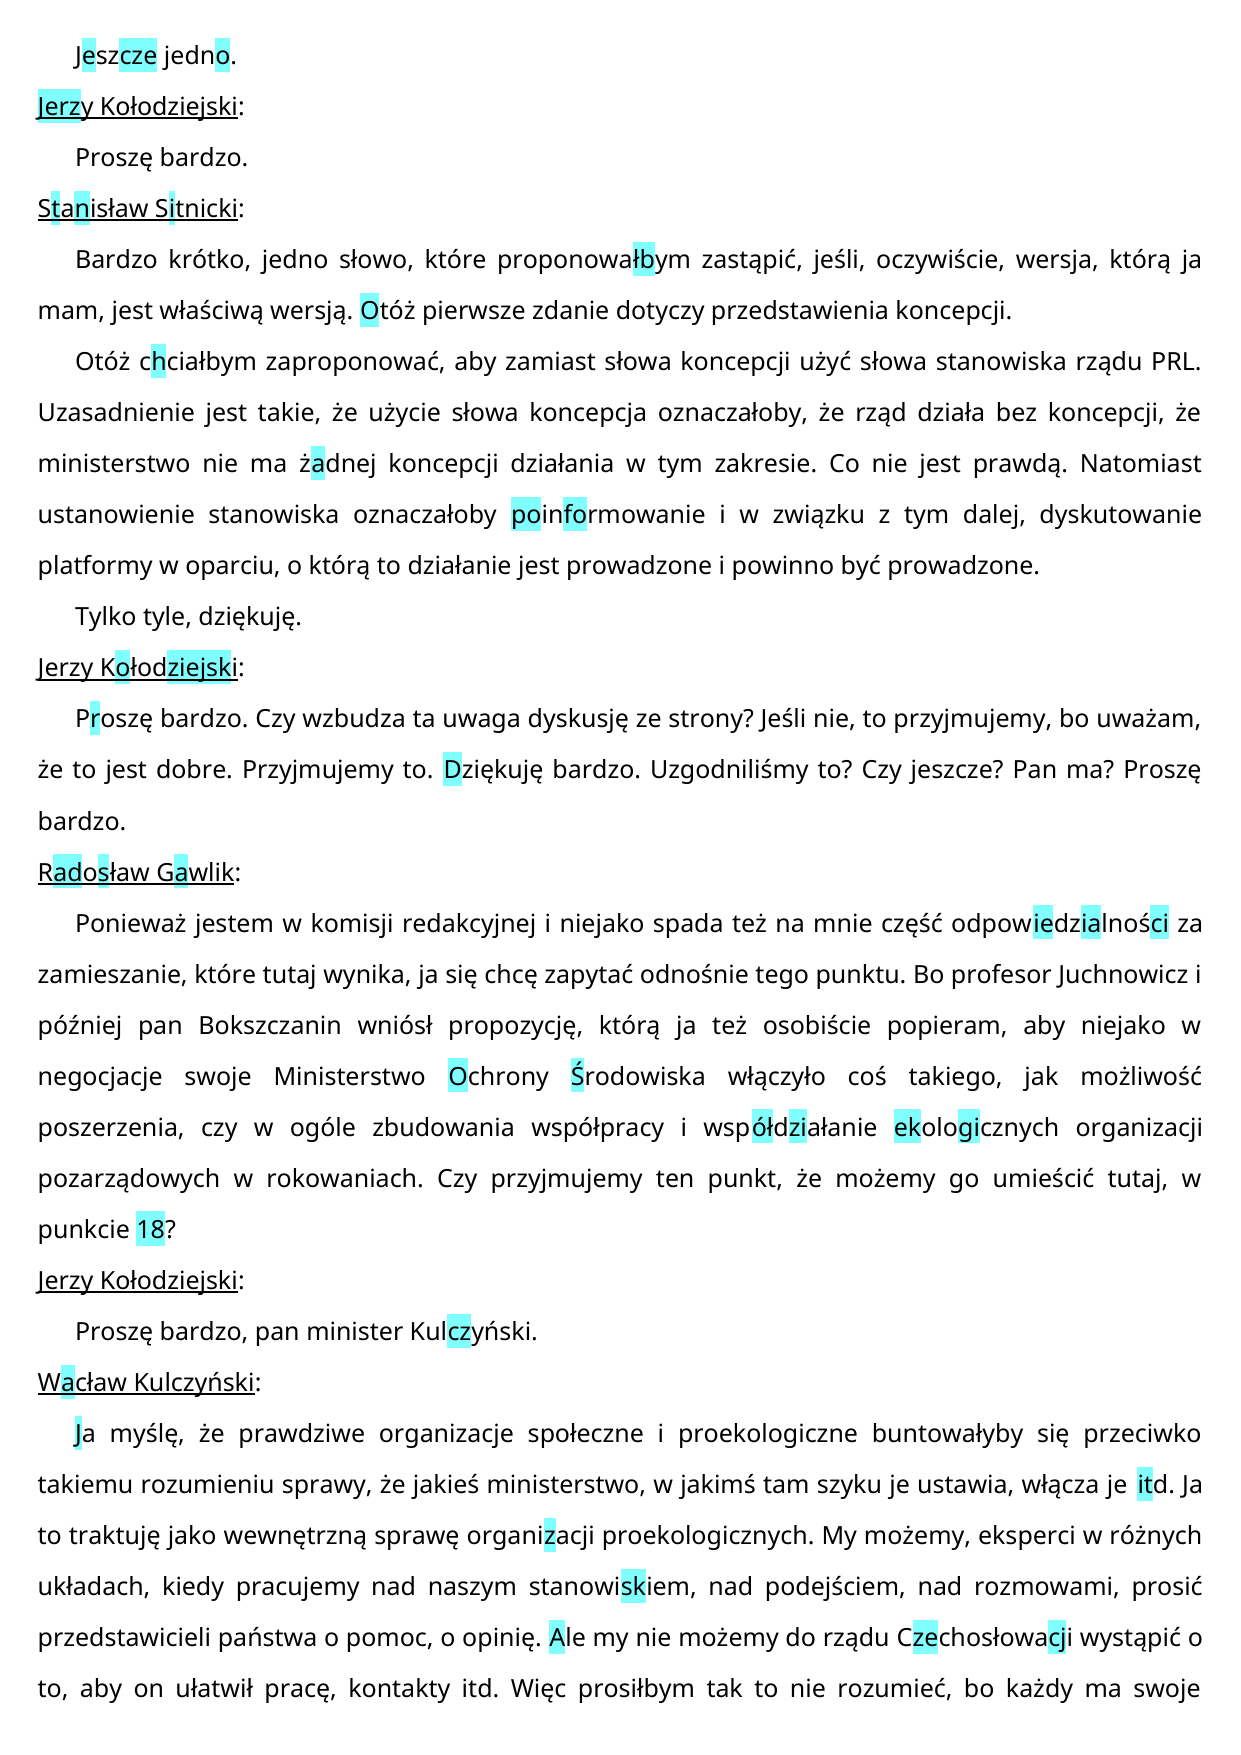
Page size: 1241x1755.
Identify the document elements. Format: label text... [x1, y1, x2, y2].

text Proszę bardzo. Czy wzbudza ta uwaga dyskusję ze strony? Jeśli nie, to przyjmujemy, bo uważam, że to jest dobre. Przyjmujemy to. Dziękuję bardzo. Uzgodniliśmy to? Czy jeszcze? Pan ma? Proszę bardzo. [37, 701, 1203, 837]
text Jeszcze jedno. [37, 37, 1203, 72]
text Tylko tyle, dziękuję. [37, 599, 1203, 633]
subtitle Radosław Gawlik: [37, 854, 1203, 888]
text Wacław Kulczyński: [37, 1364, 1203, 1399]
text Otóż chciałbym zaproponować, aby zamiast słowa koncepcji użyć słowa stanowiska rządu PRL. Uzasadnienie jest takie, że użycie słowa koncepcja oznaczałoby, że rząd działa bez koncepcji, że ministerstwo nie ma żadnej koncepcji działania w tym zakresie. Co nie jest prawdą. Natomiast ustanowienie stanowiska oznaczałoby poinformowanie i w związku z tym dalej, dyskutowanie platformy w oparciu, o którą to działanie jest prowadzone i powinno być prowadzone. [37, 344, 1203, 582]
text Stanisław Sitnicki: [37, 191, 1203, 225]
text Bardzo krótko, jedno słowo, które proponowałbym zastąpić, jeśli, oczywiście, wersja, którą ja mam, jest właściwą wersją. Otóż pierwsze zdanie dotyczy przedstawienia koncepcji. [37, 242, 1203, 327]
text Proszę bardzo, pan minister Kulczyński. [37, 1313, 1203, 1348]
text Jerzy Kołodziejski: [37, 88, 1203, 123]
text Ponieważ jestem w komisji redakcyjnej i niejako spada też na mnie część odpowiedzialności za zamieszanie, które tutaj wynika, ja się chcę zapytać odnośnie tego punktu. Bo profesor Juchnowicz i później pan Bokszczanin wniósł propozycję, którą ja też osobiście popieram, aby niejako w negocjacje swoje Ministerstwo Ochrony Środowiska włączyło coś takiego, jak możliwość poszerzenia, czy w ogóle zbudowania współpracy i współdziałanie ekologicznych organizacji pozarządowych w rokowaniach. Czy przyjmujemy ten punkt, że możemy go umieścić tutaj, w punkcie 18? [37, 905, 1203, 1246]
text Jerzy Kołodziejski: [37, 650, 1203, 684]
text Ja myślę, że prawdziwe organizacje społeczne i proekologiczne buntowałyby się przeciwko takiemu rozumieniu sprawy, że jakieś ministerstwo, w jakimś tam szyku je ustawia, włącza je itd. Ja to traktuję jako wewnętrzną sprawę organizacji proekologicznych. My możemy, eksperci w różnych układach, kiedy pracujemy nad naszym stanowiskiem, nad podejściem, nad rozmowami, prosić przedstawicieli państwa o pomoc, o opinię. Ale my nie możemy do rządu Czechosłowacji wystąpić o to, aby on ułatwił pracę, kontakty itd. Więc prosiłbym tak to nie rozumieć, bo każdy ma swoje [37, 1416, 1203, 1705]
text Jerzy Kołodziejski: [37, 1262, 1203, 1297]
text Proszę bardzo. [37, 139, 1203, 174]
